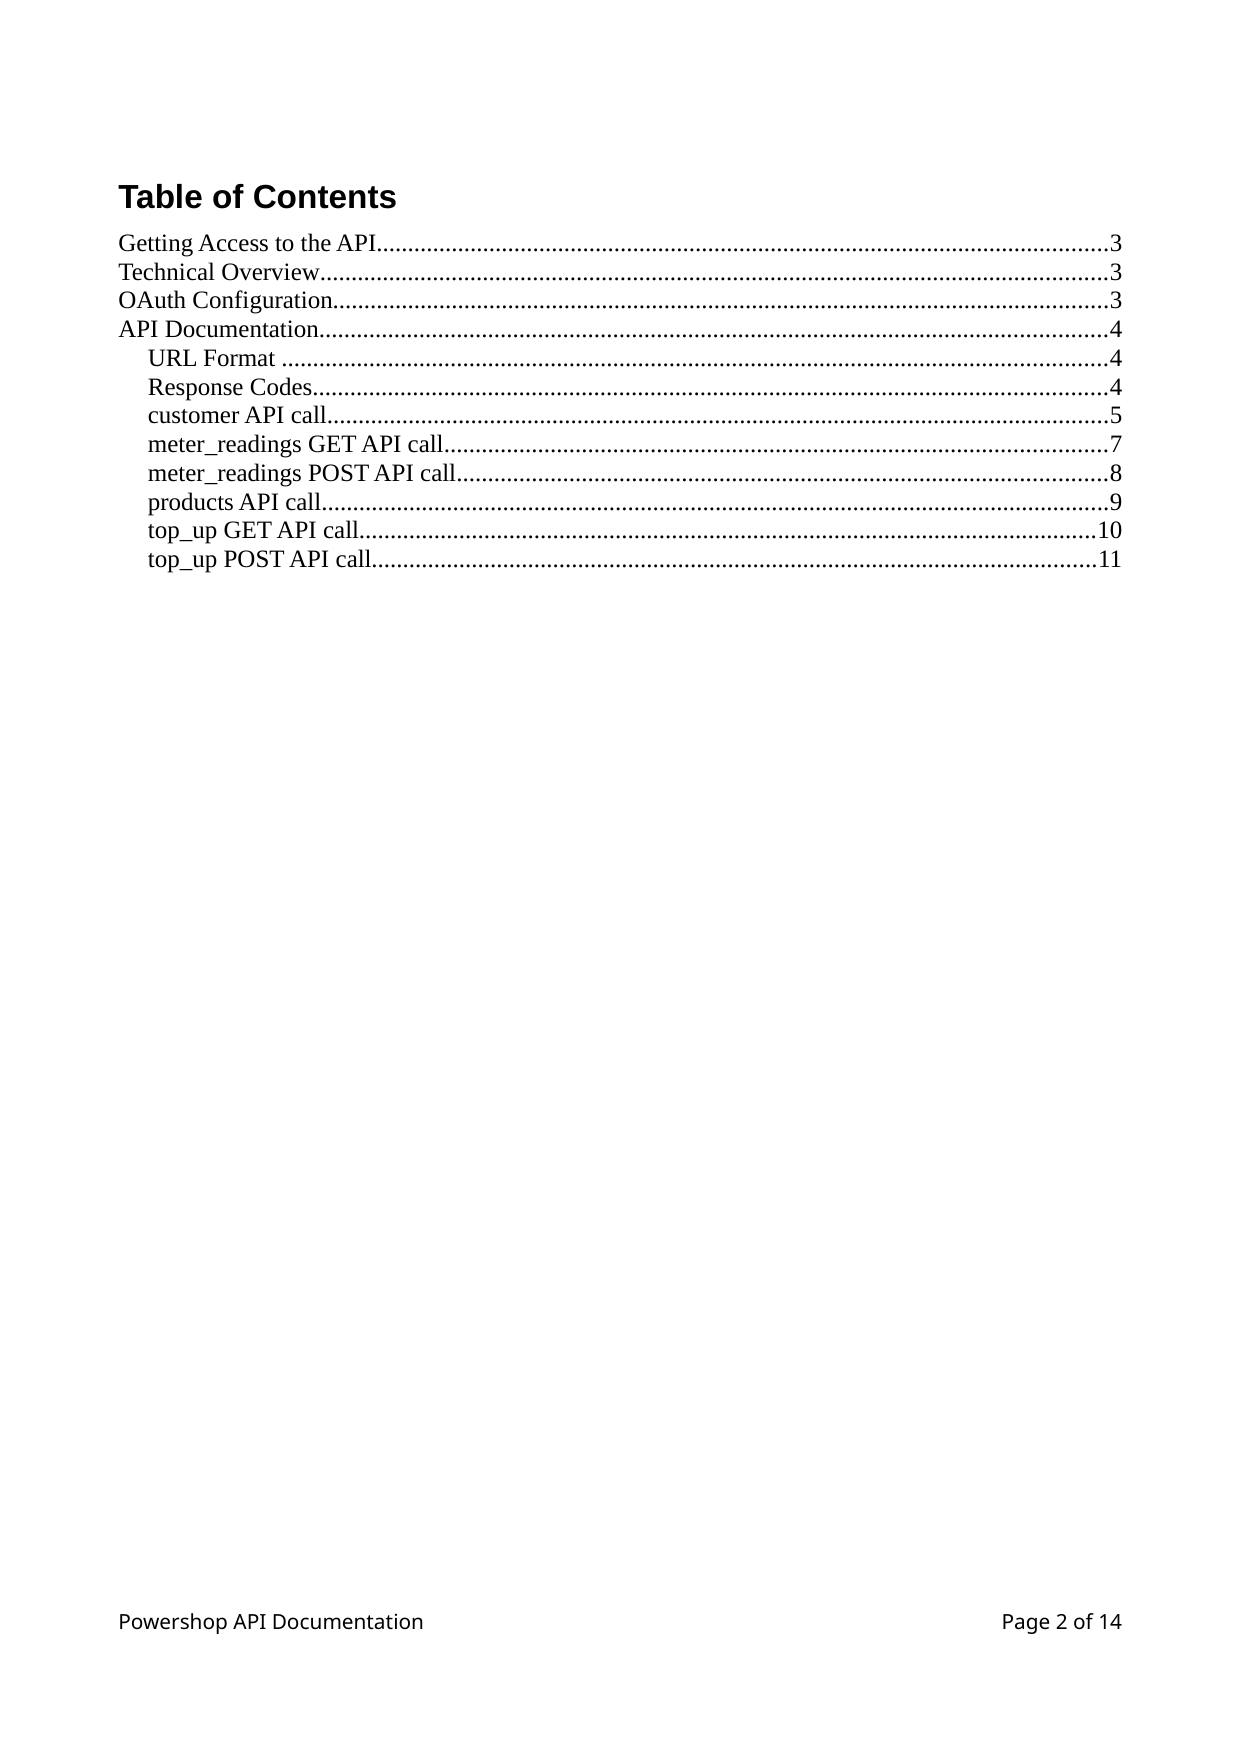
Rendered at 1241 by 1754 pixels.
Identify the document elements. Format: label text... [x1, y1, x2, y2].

text URL Format 4 [148, 343, 1122, 372]
text Getting Access to the API 3 [118, 228, 1122, 257]
text meter_readings POST API call 8 [148, 458, 1122, 487]
text top_up GET API call 10 [148, 516, 1122, 544]
text meter_readings GET API call 7 [148, 429, 1122, 458]
text API Documentation 4 [118, 314, 1122, 343]
text products API call 9 [148, 487, 1122, 516]
text Technical Overview 3 [118, 257, 1122, 286]
text customer API call 5 [148, 401, 1122, 429]
text Response Codes 4 [148, 372, 1122, 401]
text OAuth Configuration 3 [118, 286, 1122, 314]
text top_up POST API call 11 [148, 544, 1122, 573]
subtitle Table of Contents [118, 177, 1122, 216]
